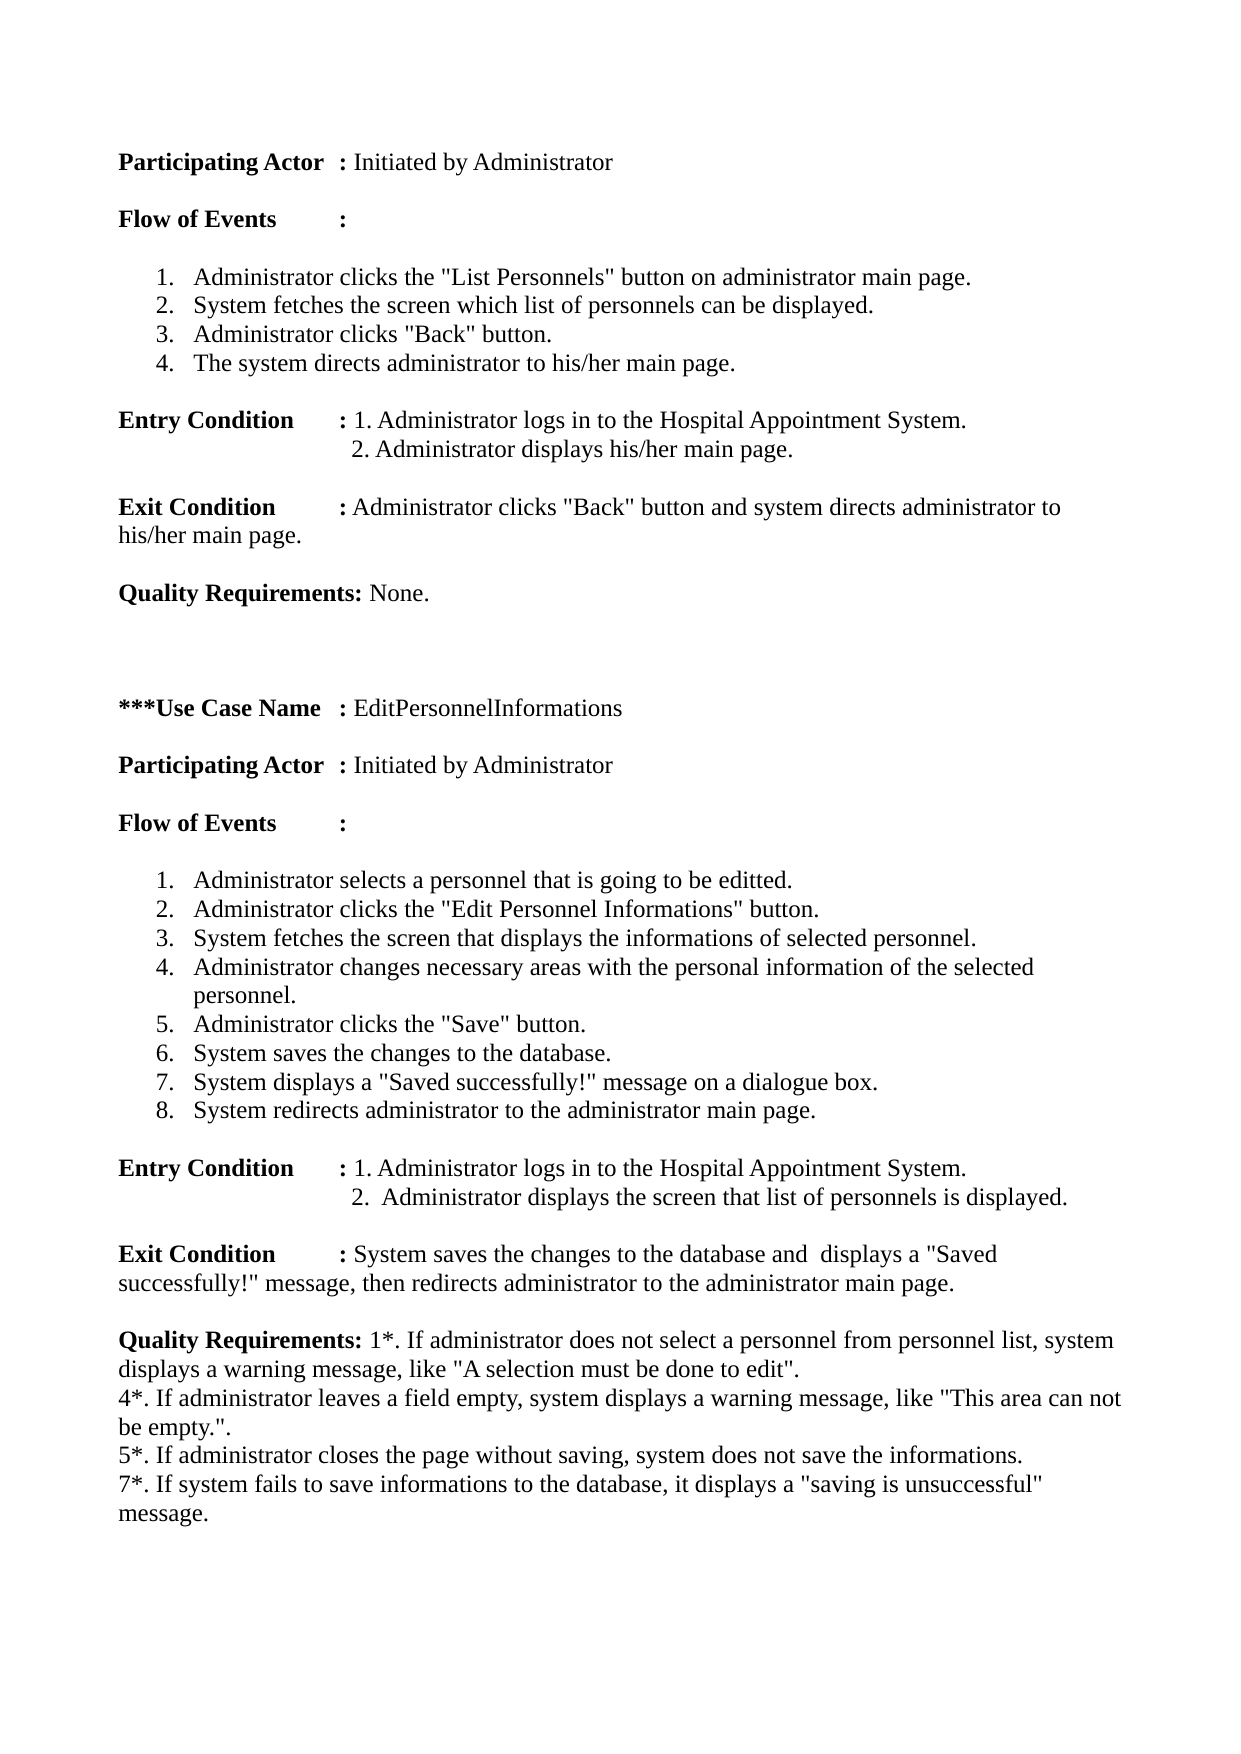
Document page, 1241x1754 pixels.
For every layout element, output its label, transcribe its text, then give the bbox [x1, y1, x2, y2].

text Flow of Events : [118, 204, 1122, 233]
list Administrator clicks the "Save" button. [156, 1009, 1122, 1038]
text Participating Actor : Initiated by Administrator [118, 147, 1122, 176]
text 5*. If administrator closes the page without saving, system does not save the informations. [118, 1441, 1122, 1469]
list System saves the changes to the database. [156, 1038, 1122, 1067]
text Flow of Events : [118, 808, 1122, 837]
list Administrator clicks the "List Personnels" button on administrator main page. [156, 262, 1122, 291]
text 4*. If administrator leaves a field empty, system displays a warning message, like "This area can not be empty.". [118, 1383, 1122, 1441]
list Administrator clicks the "Edit Personnel Informations" button. [156, 894, 1122, 923]
list System fetches the screen which list of personnels can be displayed. [156, 291, 1122, 319]
list System redirects administrator to the administrator main page. [156, 1096, 1122, 1124]
text Exit Condition : System saves the changes to the database and displays a "Saved successfully!" message, then redirects administrator to the administrator main page. [118, 1239, 1122, 1297]
text Quality Requirements: None. [118, 578, 1122, 607]
text 2. Administrator displays the screen that list of personnels is displayed. [118, 1182, 1122, 1211]
list Administrator selects a personnel that is going to be editted. [156, 866, 1122, 894]
text ***Use Case Name : EditPersonnelInformations [118, 693, 1122, 722]
text 2. Administrator displays his/her main page. [118, 434, 1122, 463]
text Entry Condition : 1. Administrator logs in to the Hospital Appointment System. [118, 406, 1122, 434]
text Participating Actor : Initiated by Administrator [118, 751, 1122, 779]
list System displays a "Saved successfully!" message on a dialogue box. [156, 1067, 1122, 1096]
list Administrator clicks "Back" button. [156, 319, 1122, 348]
list Administrator changes necessary areas with the personal information of the selected personnel. [156, 952, 1122, 1009]
list The system directs administrator to his/her main page. [156, 348, 1122, 377]
list System fetches the screen that displays the informations of selected personnel. [156, 923, 1122, 952]
text 7*. If system fails to save informations to the database, it displays a "saving is unsuccessful" message. [118, 1469, 1122, 1527]
text Entry Condition : 1. Administrator logs in to the Hospital Appointment System. [118, 1153, 1122, 1182]
text Exit Condition : Administrator clicks "Back" button and system directs administrator to his/her main page. [118, 492, 1122, 549]
text Quality Requirements: 1*. If administrator does not select a personnel from personnel list, system displays a warning message, like "A selection must be done to edit". [118, 1326, 1122, 1383]
